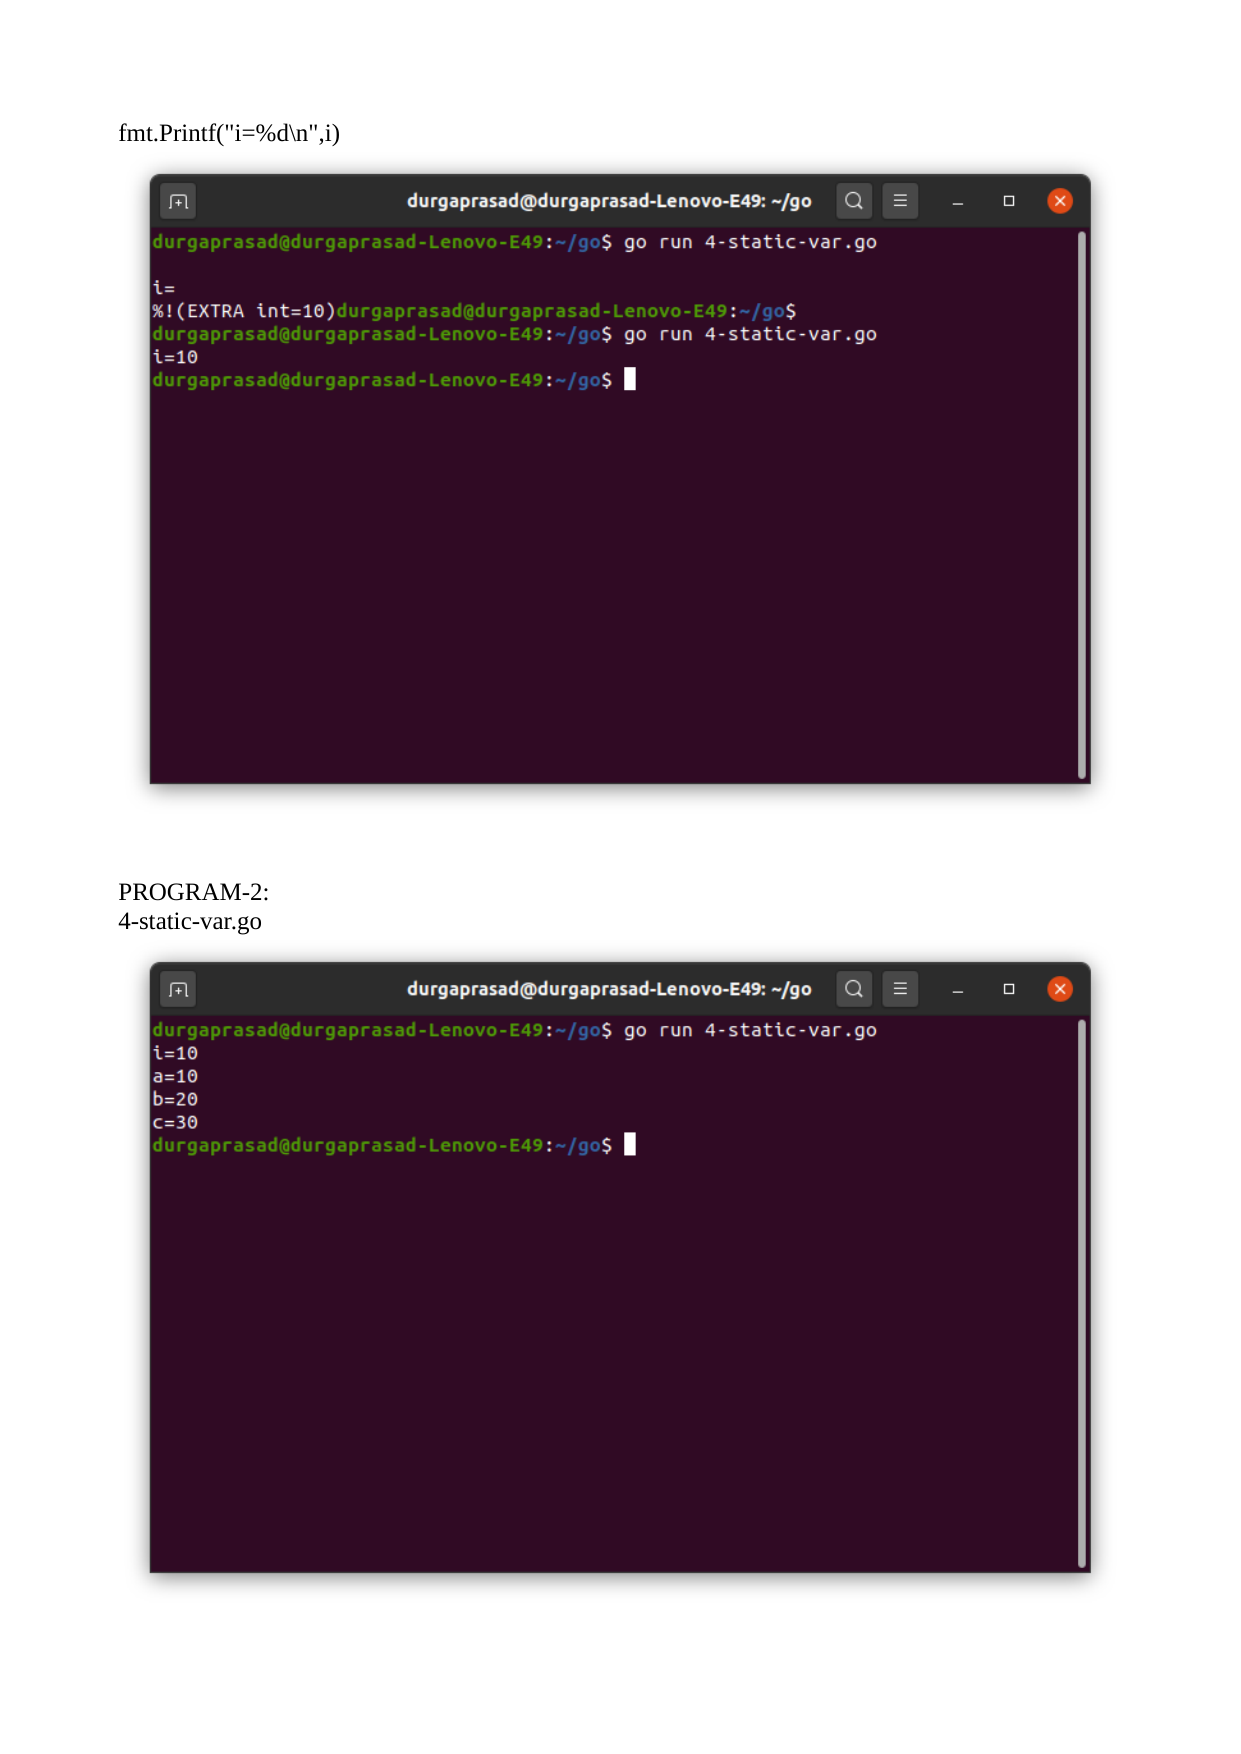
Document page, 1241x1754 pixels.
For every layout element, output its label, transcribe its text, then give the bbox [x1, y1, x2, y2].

picture [118, 935, 1123, 1609]
picture [118, 146, 1123, 820]
text 4-static-var.go [118, 906, 1122, 935]
text PROGRAM-2: [118, 877, 1122, 906]
text fmt.Printf("i=%d\n",i) [118, 118, 1122, 146]
